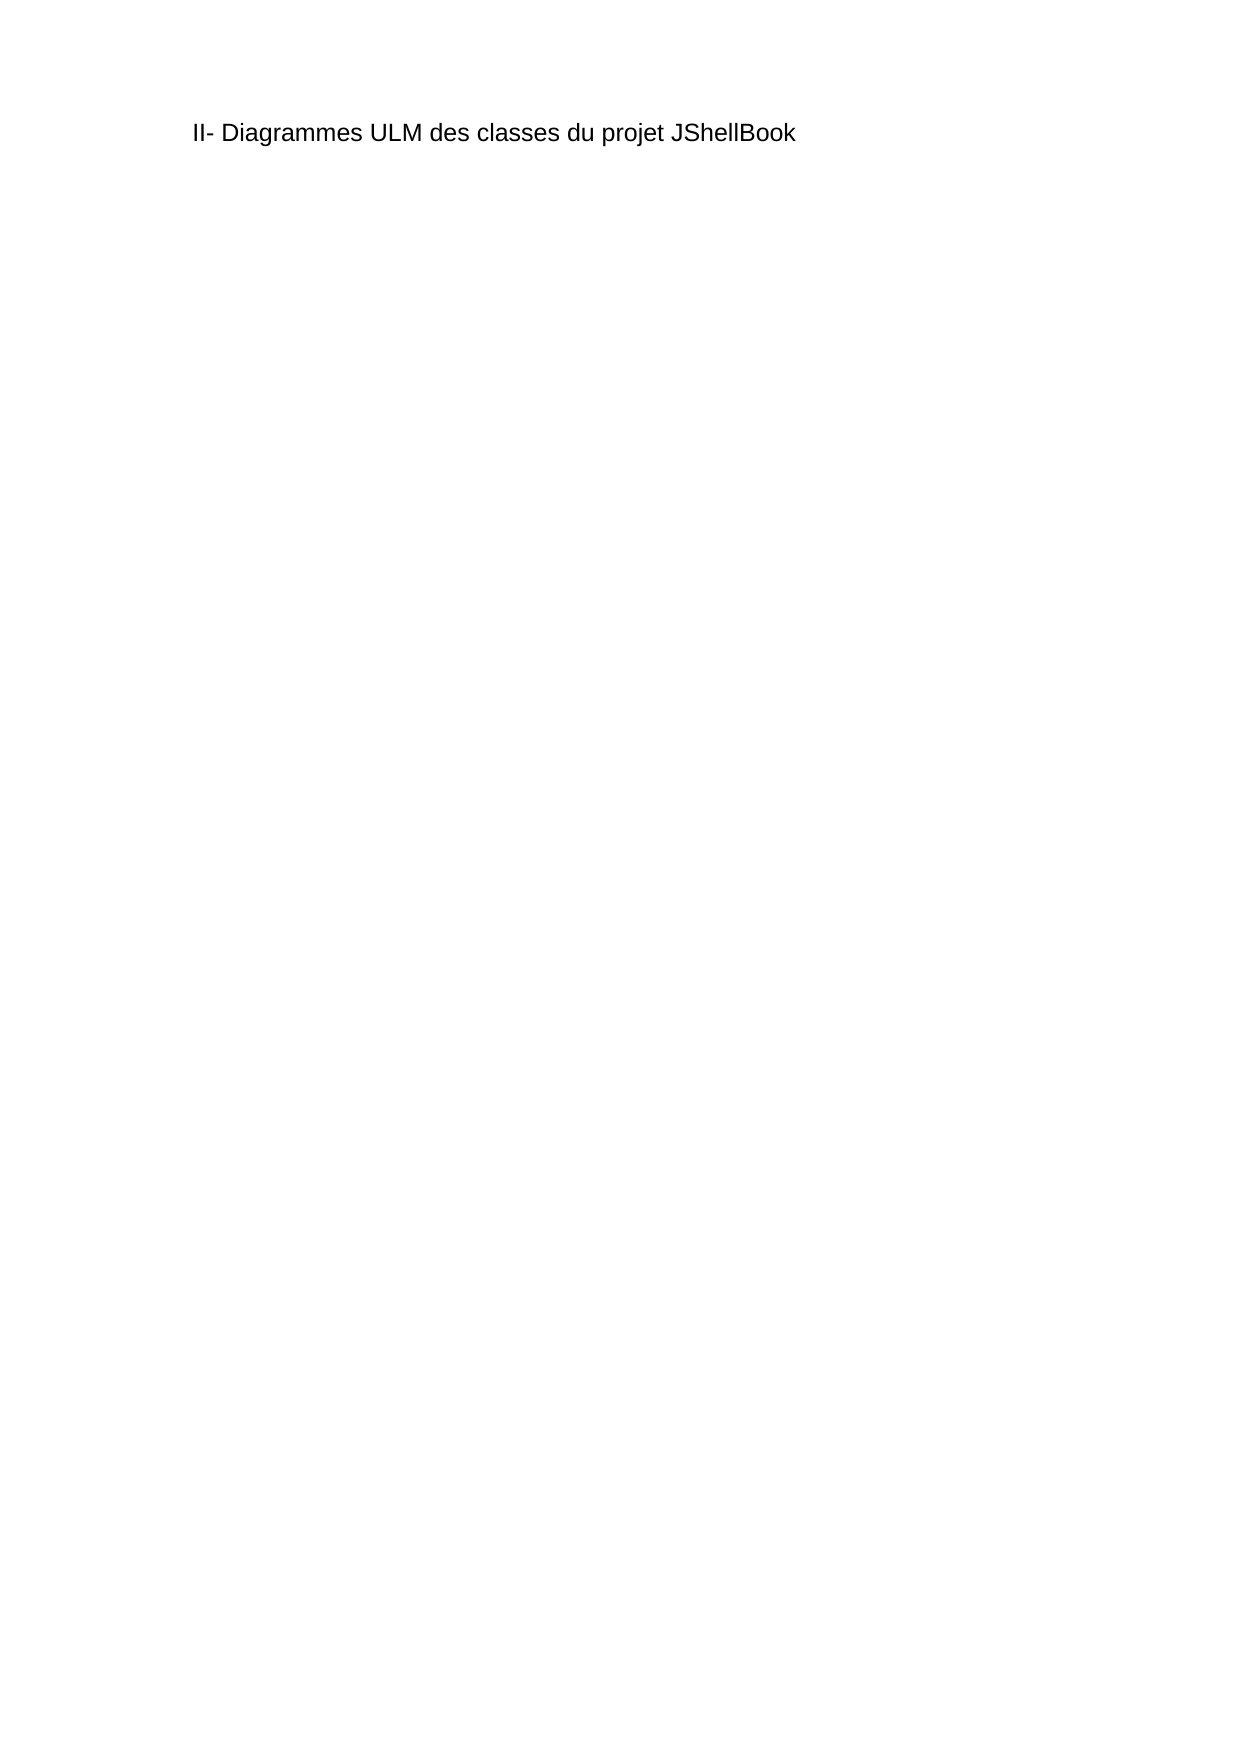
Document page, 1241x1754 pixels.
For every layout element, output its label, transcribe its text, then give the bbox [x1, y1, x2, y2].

text II- Diagrammes ULM des classes du projet JShellBook [118, 118, 1122, 147]
